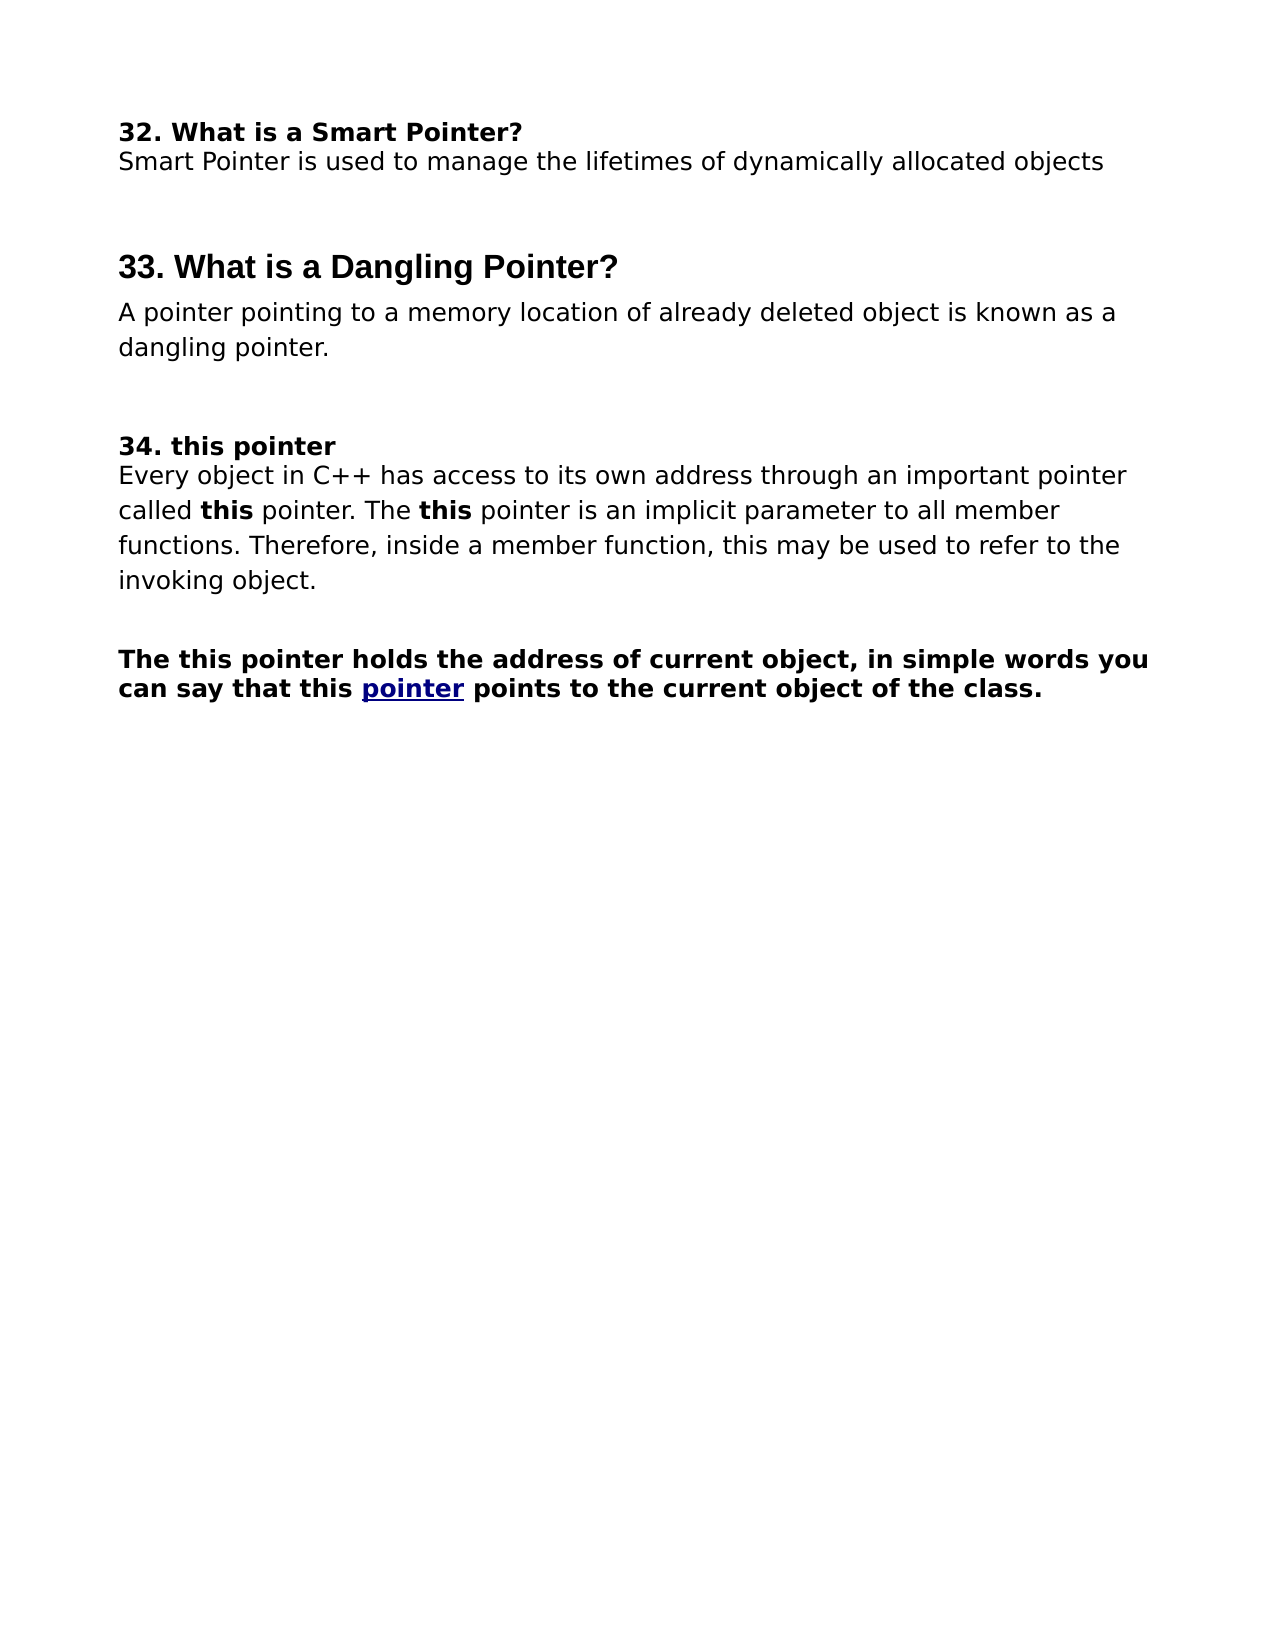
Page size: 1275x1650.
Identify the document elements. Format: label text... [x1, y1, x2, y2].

subtitle 33. What is a Dangling Pointer? [118, 247, 1157, 286]
text 34. this pointer [118, 432, 1157, 461]
text The this pointer holds the address of current object, in simple words you can say that this pointer points to the current object of the class. [118, 645, 1157, 703]
text 32. What is a Smart Pointer? [118, 118, 1157, 147]
text A pointer pointing to a memory location of already deleted object is known as a dangling pointer. [118, 298, 1157, 362]
text Smart Pointer is used to manage the lifetimes of dynamically allocated objects [118, 147, 1157, 176]
text Every object in C++ has access to its own address through an important pointer called this pointer. The this pointer is an implicit parameter to all member functions. Therefore, inside a member function, this may be used to refer to the invoking object. [118, 461, 1157, 596]
